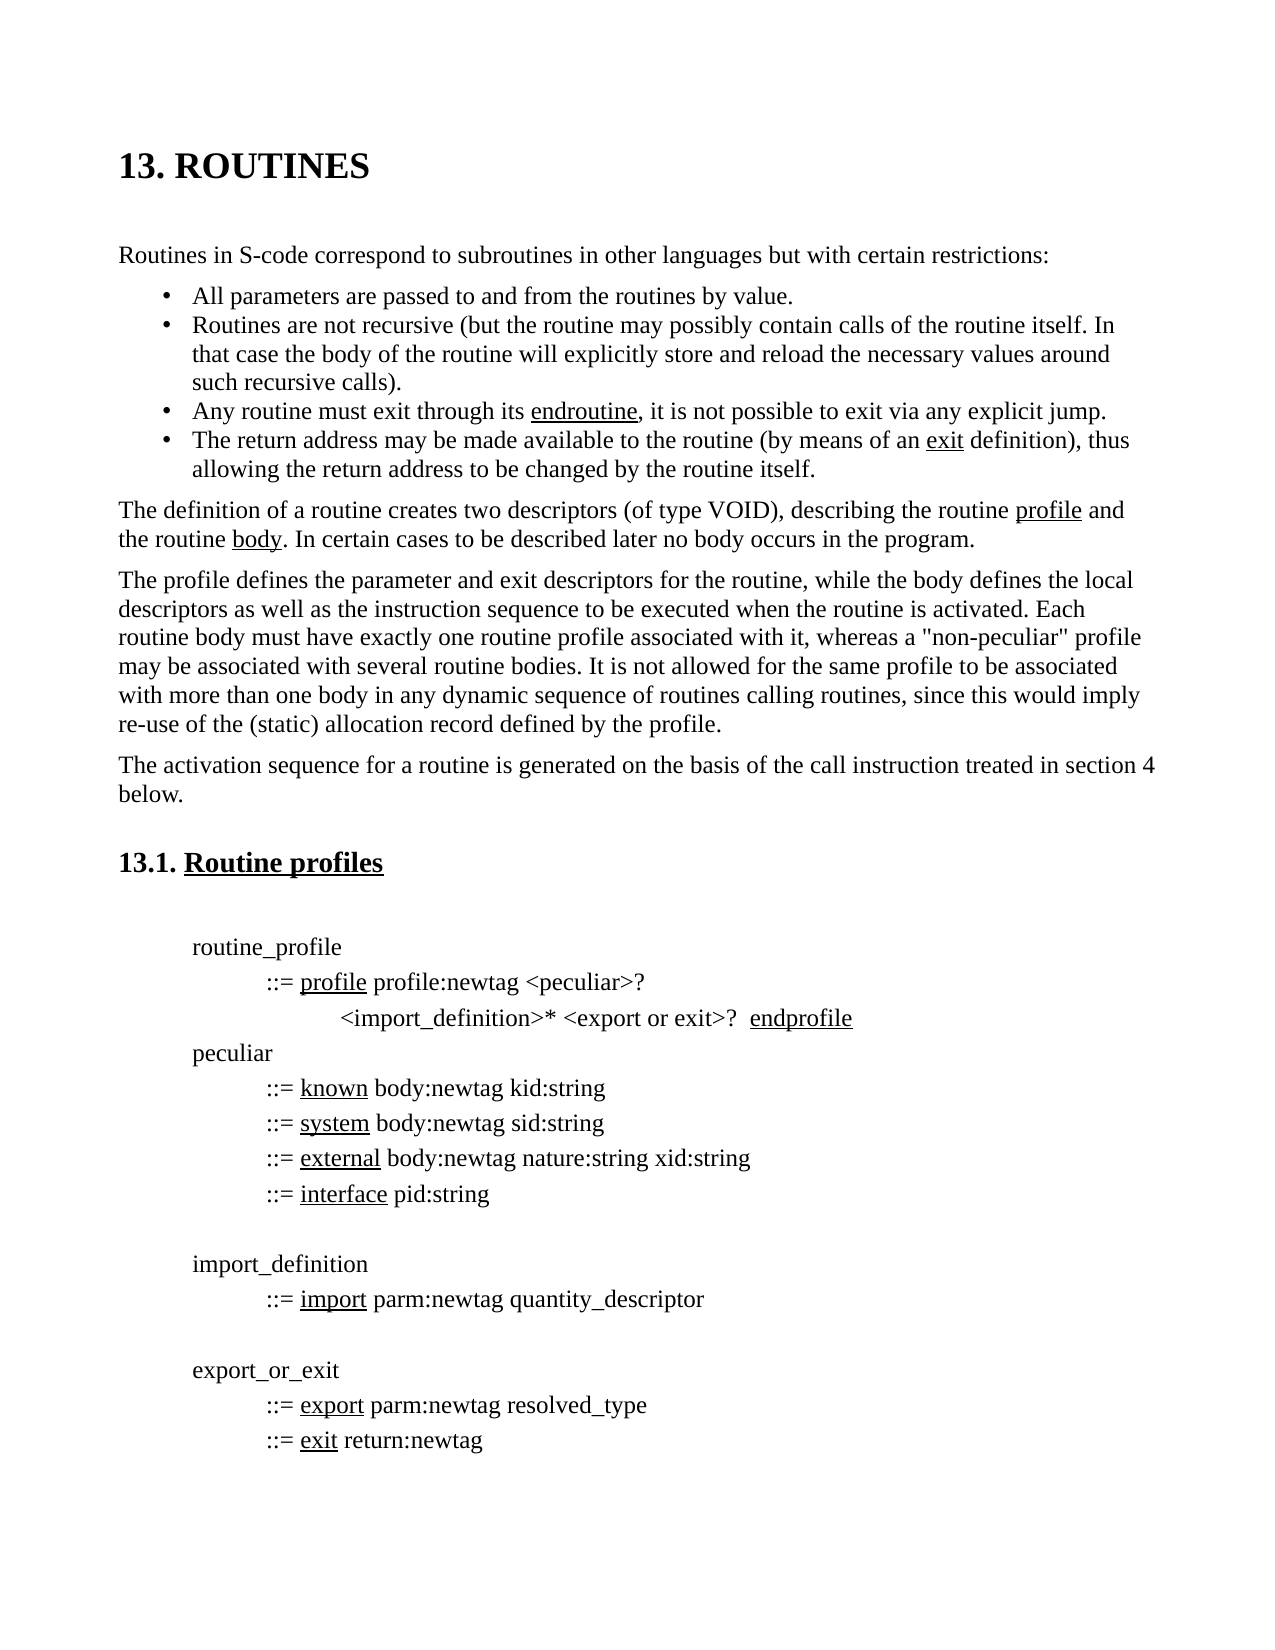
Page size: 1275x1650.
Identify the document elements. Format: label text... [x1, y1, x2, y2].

list Any routine must exit through its endroutine, it is not possible to exit via any explicit jump. [162, 396, 1157, 425]
text ::= profile profile:newtag <peculiar>? [118, 967, 1157, 996]
text ::= interface pid:string [118, 1179, 1157, 1207]
list The return address may be made available to the routine (by means of an exit definition), thus allowing the return address to be changed by the routine itself. [162, 425, 1157, 482]
text ::= import parm:newtag quantity_descriptor [118, 1284, 1157, 1313]
list All parameters are passed to and from the routines by value. [162, 281, 1157, 310]
subtitle 13. ROUTINES [118, 143, 1157, 186]
list Routines are not recursive (but the routine may possibly contain calls of the routine itself. In that case the body of the routine will explicitly store and reload the necessary values around such recursive calls). [162, 310, 1157, 396]
text peculiar [118, 1038, 1157, 1067]
text export_or_exit [118, 1355, 1157, 1383]
text ::= known body:newtag kid:string [118, 1073, 1157, 1102]
text The profile defines the parameter and exit descriptors for the routine, while the body defines the local descriptors as well as the instruction sequence to be executed when the routine is activated. Each routine body must have exactly one routine profile associated with it, whereas a "non-peculiar" profile may be associated with several routine bodies. It is not allowed for the same profile to be associated with more than one body in any dynamic sequence of routines calling routines, since this would imply re-use of the (static) allocation record defined by the profile. [118, 565, 1157, 737]
text The activation sequence for a routine is generated on the basis of the call instruction treated in section 4 below. [118, 750, 1157, 807]
text ::= system body:newtag sid:string [118, 1108, 1157, 1137]
text Routines in S-code correspond to subroutines in other languages but with certain restrictions: [118, 240, 1157, 269]
text import_definition [118, 1249, 1157, 1278]
text <import_definition>* <export or exit>? endprofile [118, 1003, 1157, 1031]
text ::= exit return:newtag [118, 1425, 1157, 1454]
text ::= export parm:newtag resolved_type [118, 1390, 1157, 1419]
text ::= external body:newtag nature:string xid:string [118, 1143, 1157, 1172]
text The definition of a routine creates two descriptors (of type VOID), describing the routine profile and the routine body. In certain cases to be described later no body occurs in the program. [118, 495, 1157, 552]
subtitle 13.1. Routine profiles [118, 845, 1157, 878]
text routine_profile [118, 932, 1157, 961]
